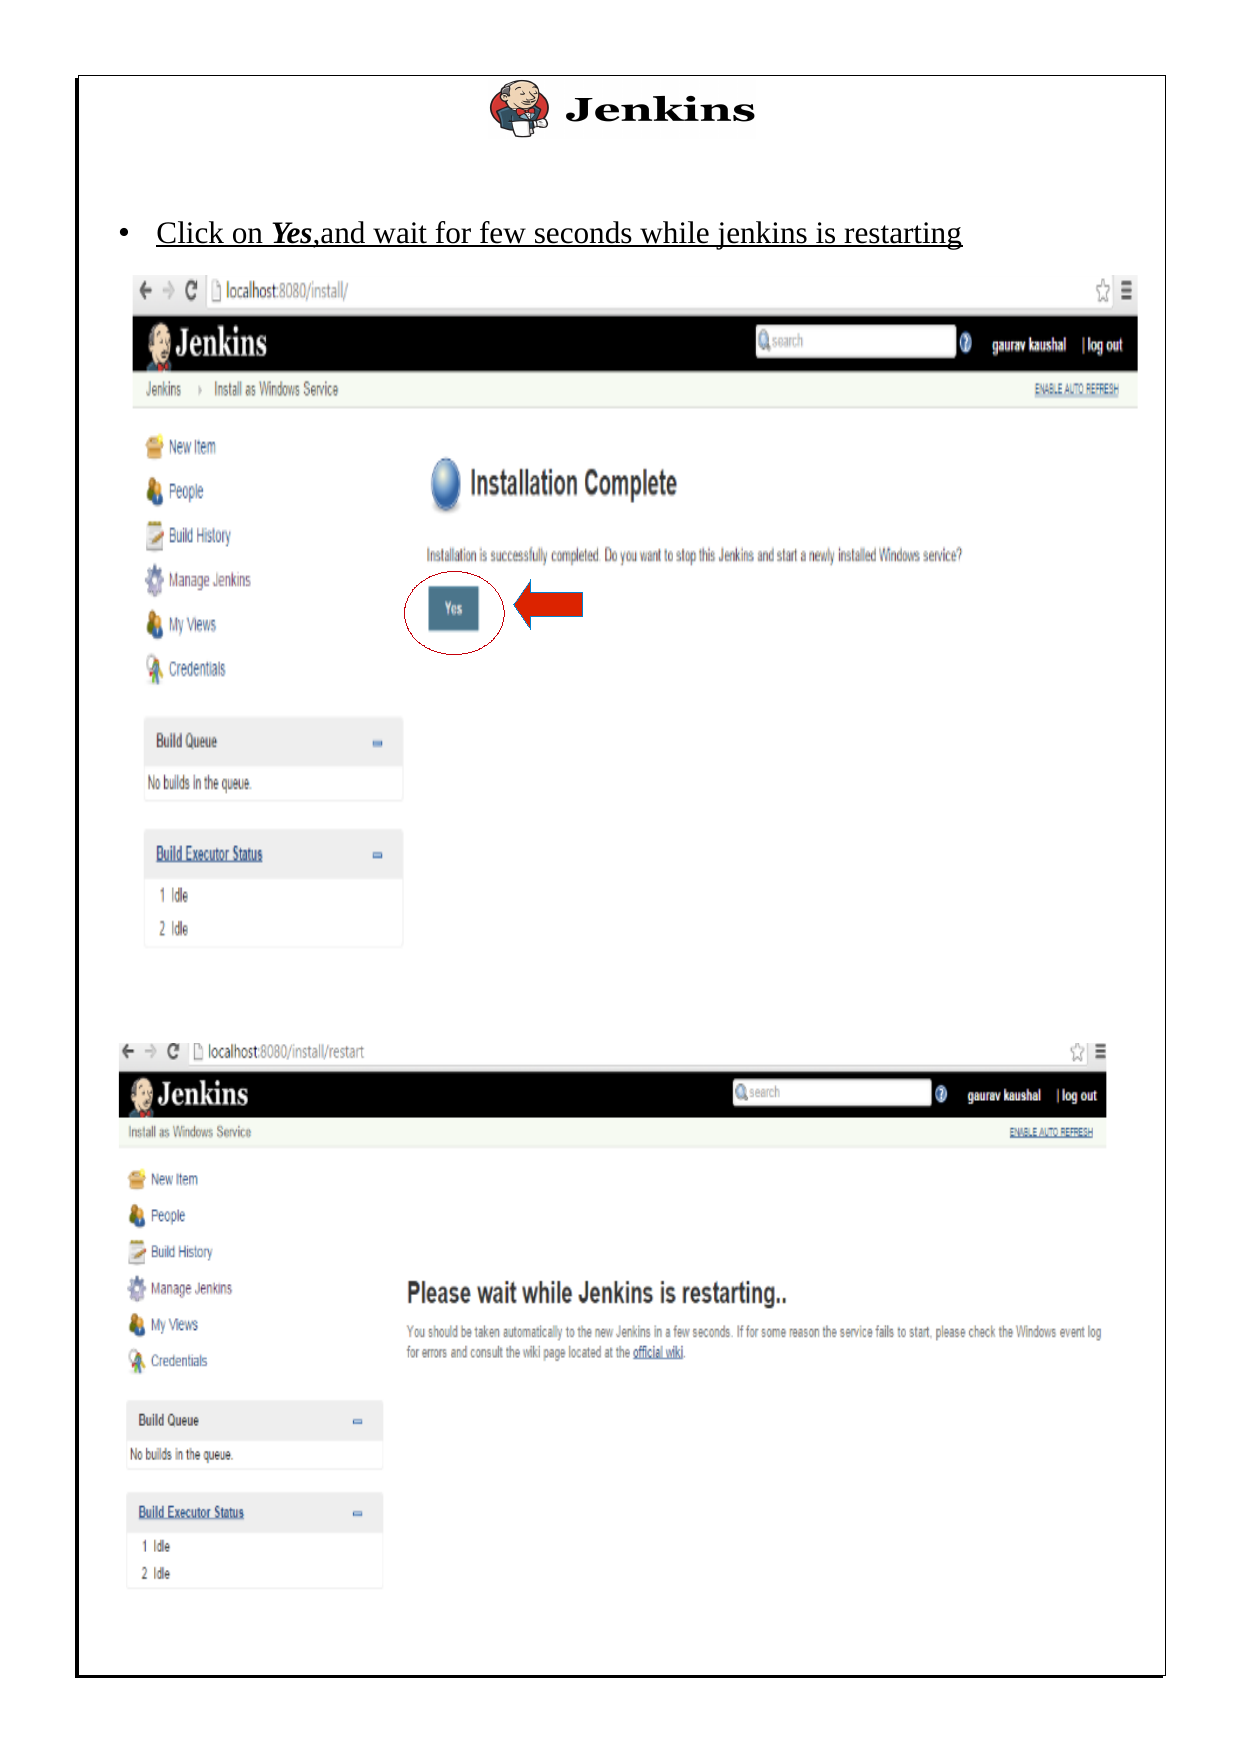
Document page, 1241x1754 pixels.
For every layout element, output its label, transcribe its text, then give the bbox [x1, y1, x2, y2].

picture [118, 1043, 1107, 1632]
list Click on Yes,and wait for few seconds while jenkins is restarting [119, 214, 1162, 250]
picture [132, 275, 1138, 955]
picture [487, 78, 757, 139]
